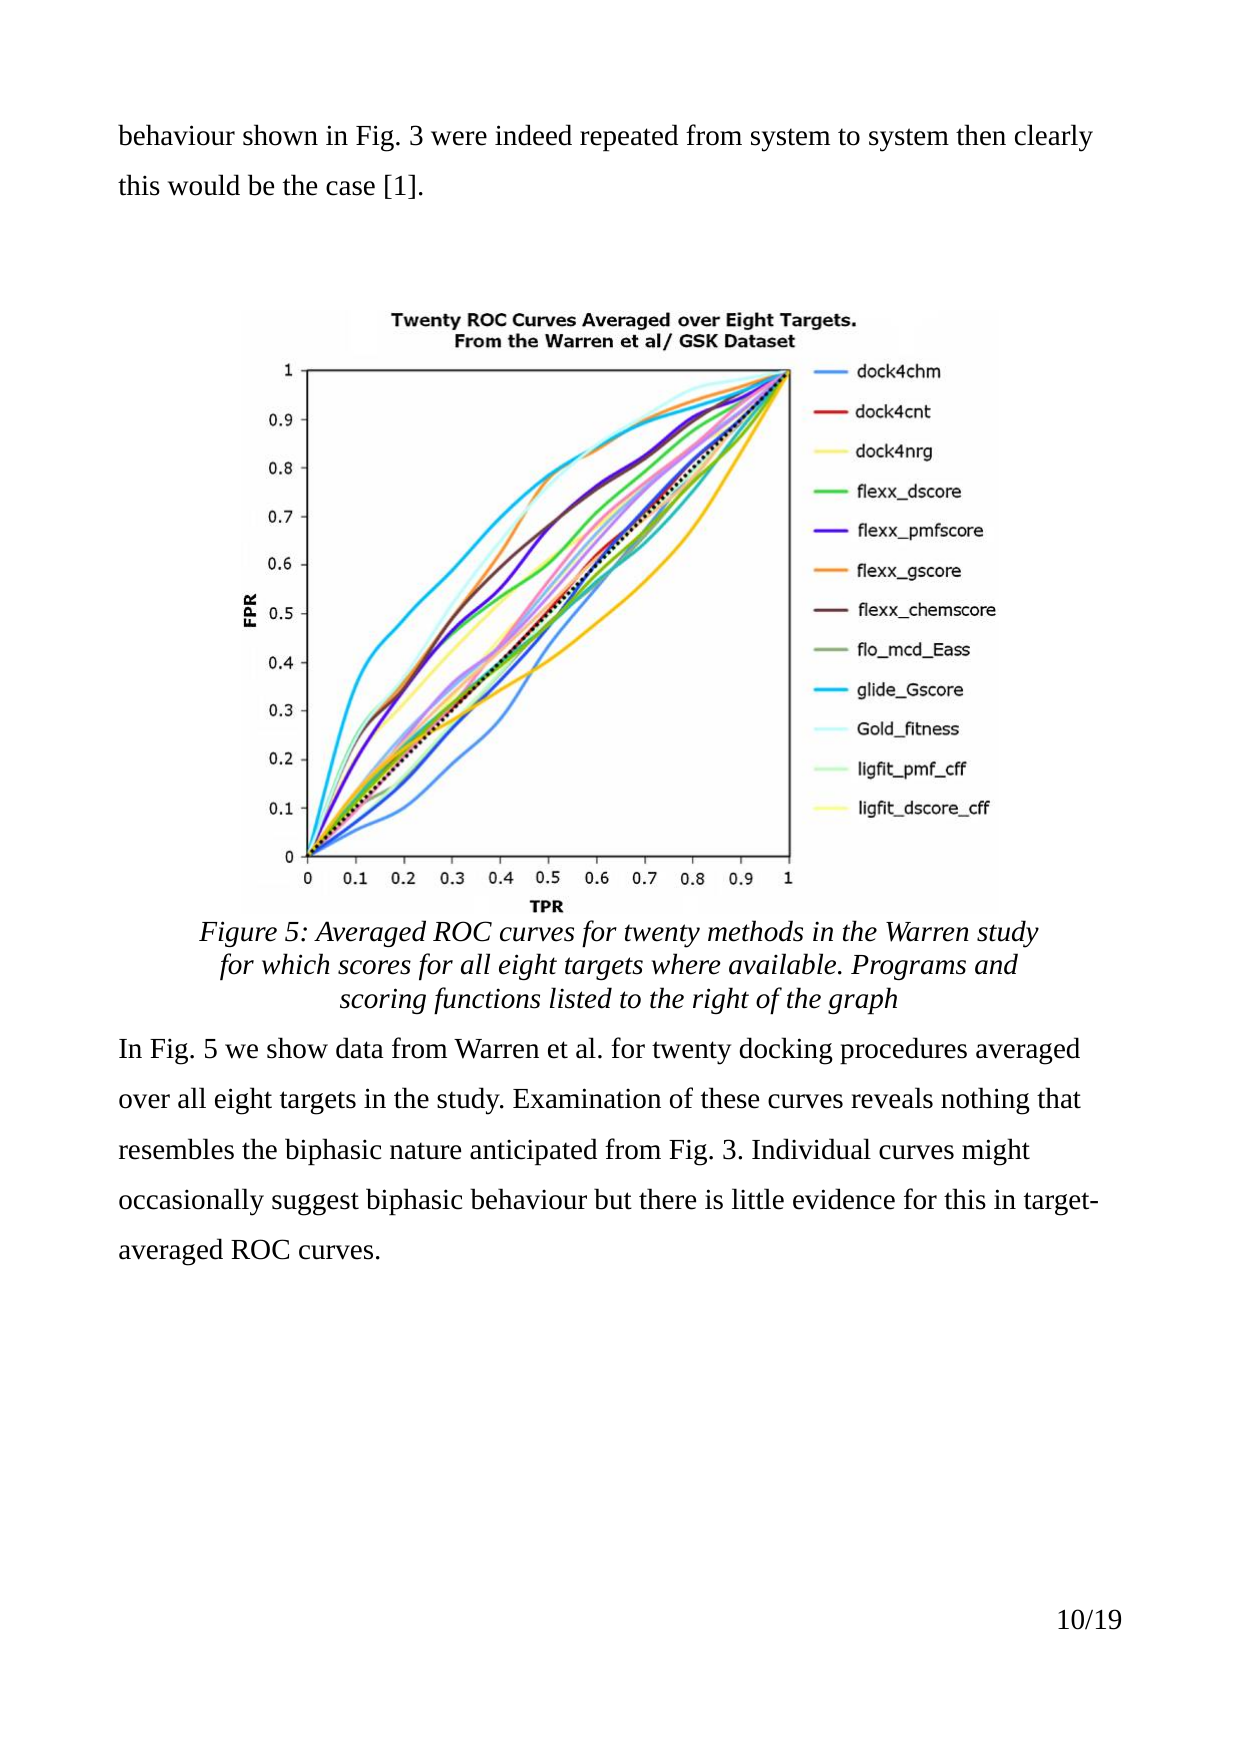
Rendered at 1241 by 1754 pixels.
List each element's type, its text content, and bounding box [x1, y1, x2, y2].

text In Fig. 5 we show data from Warren et al. for twenty docking procedures averaged over all eight targets in the study. Examination of these curves reveals nothing that resembles the biphasic nature anticipated from Fig. 3. Individual curves might occasionally suggest biphasic behaviour but there is little evidence for this in target-averaged ROC curves. [118, 298, 1122, 1266]
text behaviour shown in Fig. 3 were indeed repeated from system to system then clearly this would be the case [1]. [118, 118, 1122, 202]
picture [241, 310, 999, 914]
text Figure 5: Averaged ROC curves for twenty methods in the Warren study for which scores for all eight targets where available. Programs and scoring functions listed to the right of the graph [190, 311, 1051, 1014]
